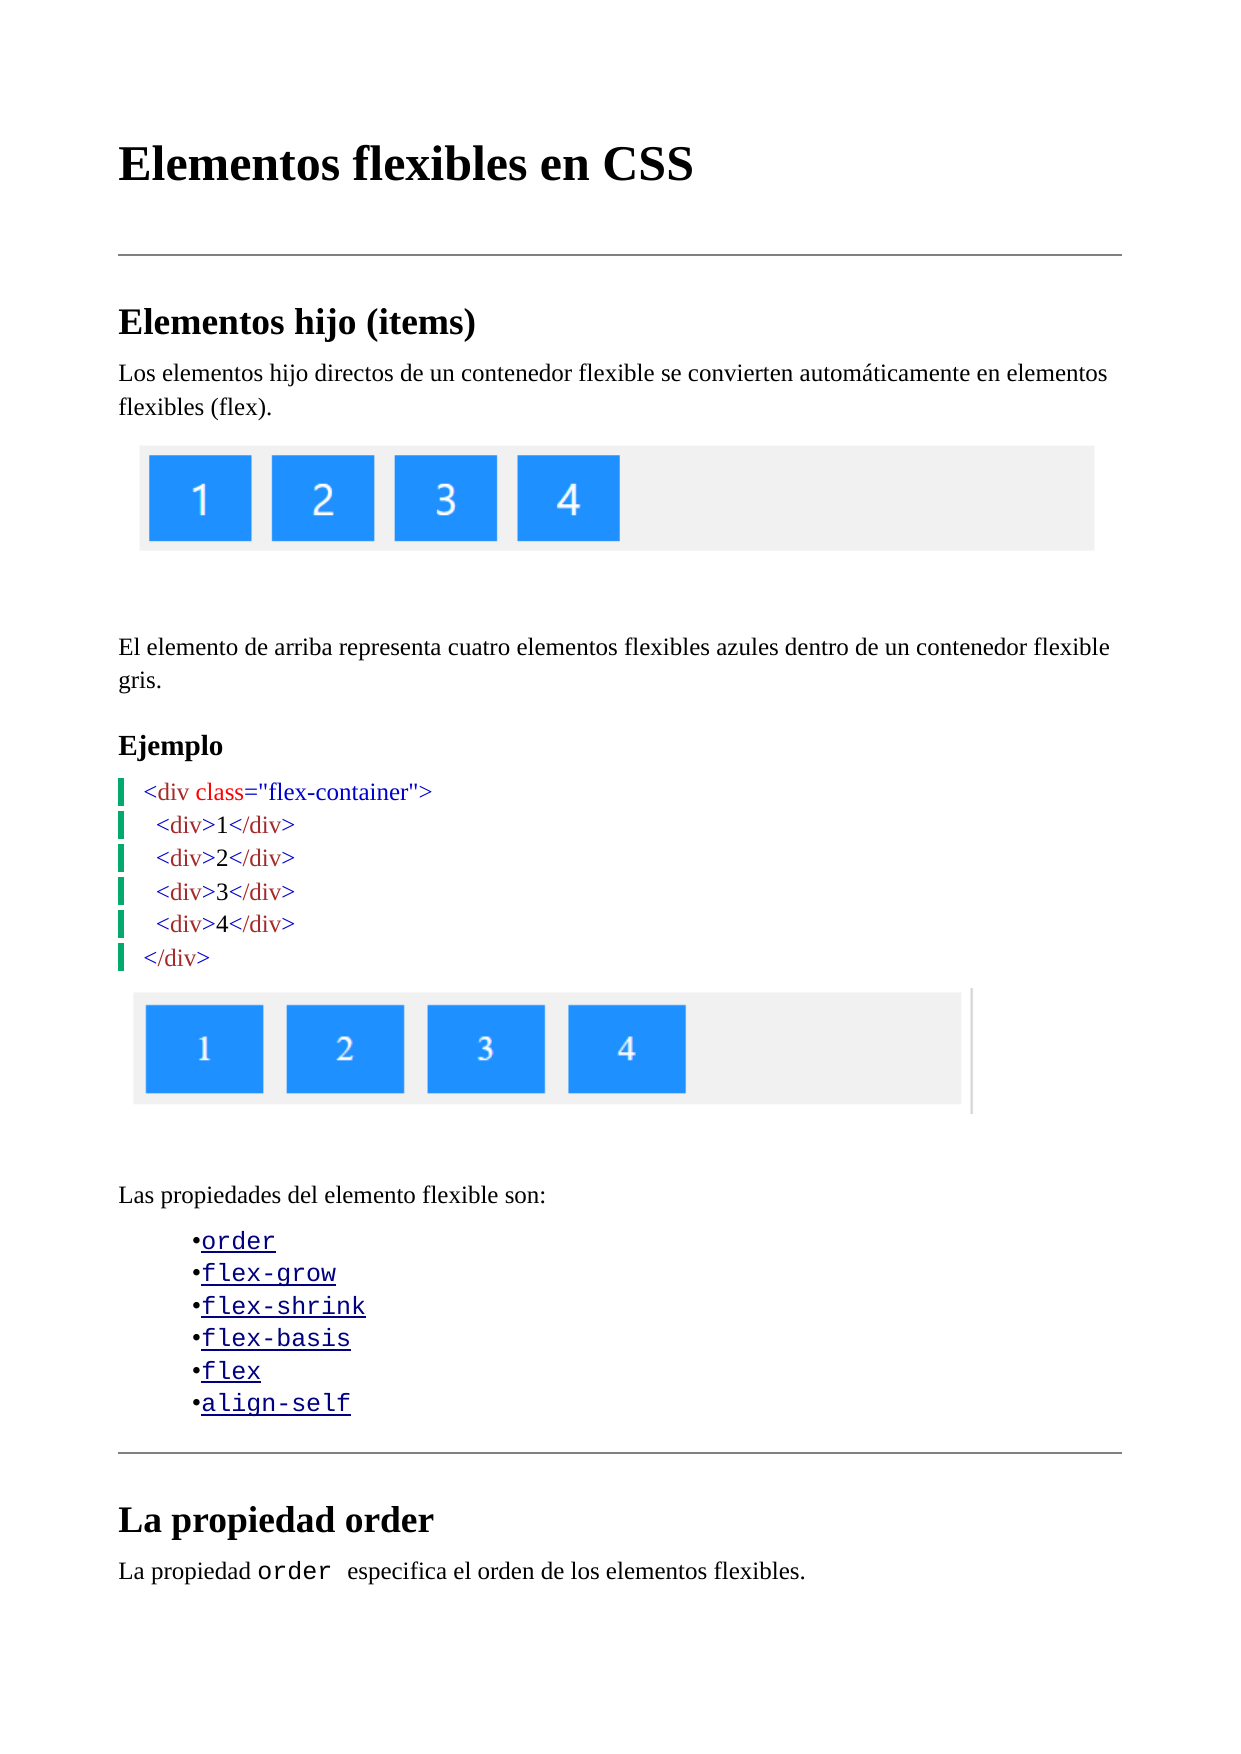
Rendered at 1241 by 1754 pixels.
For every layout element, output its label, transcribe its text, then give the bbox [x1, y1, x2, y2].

text La propiedad order especifica el orden de los elementos flexibles. [118, 1556, 1122, 1587]
list order [118, 1228, 1122, 1257]
text Las propiedades del elemento flexible son: [118, 1181, 1122, 1209]
list flex [118, 1358, 1122, 1387]
text El elemento de arriba representa cuatro elementos flexibles azules dentro de un contenedor flexible gris. [118, 632, 1122, 694]
subtitle Ejemplo [118, 728, 1122, 762]
subtitle Elementos flexibles en CSS [118, 134, 1122, 191]
list align-self [118, 1391, 1122, 1419]
picture [133, 439, 1107, 559]
list flex-shrink [118, 1293, 1122, 1322]
picture [129, 988, 974, 1114]
list flex-basis [118, 1326, 1122, 1354]
subtitle Elementos hijo (items) [118, 300, 1122, 343]
list flex-grow [118, 1261, 1122, 1289]
text <div class="flex-container"> <div>1</div> <div>2</div> <div>3</div> <div>4</div> </div> [118, 777, 1122, 971]
text Los elementos hijo directos de un contenedor flexible se convierten automáticamente en elementos flexibles (flex). [118, 358, 1122, 420]
subtitle La propiedad order [118, 1498, 1122, 1541]
